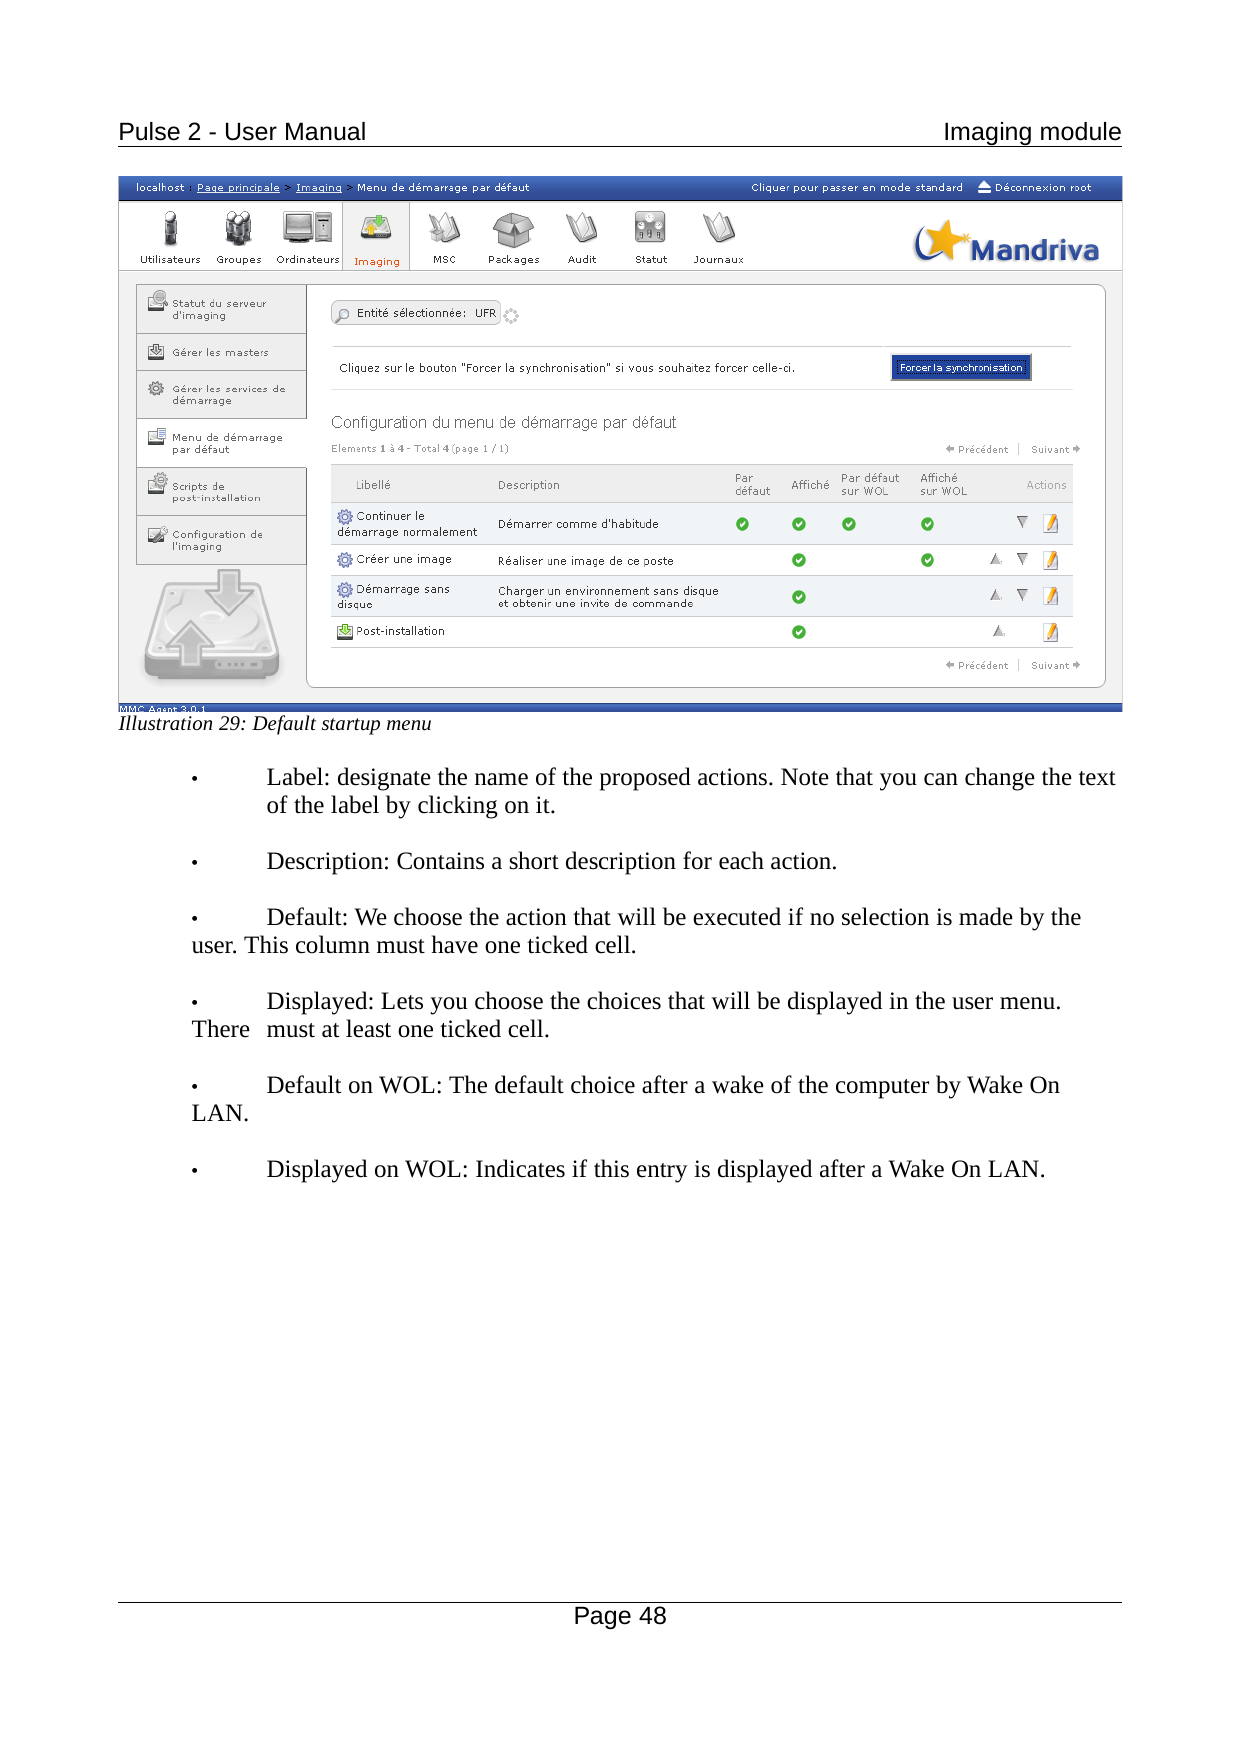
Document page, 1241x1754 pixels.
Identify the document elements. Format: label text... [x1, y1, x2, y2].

picture [118, 176, 1123, 712]
list Description: Contains a short description for each action. [150, 847, 1122, 875]
list Displayed: Lets you choose the choices that will be displayed in the user menu. There must at least one ticked cell. [150, 987, 1122, 1043]
list Default on WOL: The default choice after a wake of the computer by Wake On LAN. [150, 1071, 1122, 1127]
list Default: We choose the action that will be executed if no selection is made by the user. This column must have one ticked cell. [150, 903, 1122, 959]
list Displayed on WOL: Indicates if this entry is displayed after a Wake On LAN. [150, 1155, 1122, 1183]
list Label: designate the name of the proposed actions. Note that you can change the text of the label by clicking on it. [150, 763, 1122, 819]
text Illustration 29: Default startup menu [118, 712, 1122, 735]
